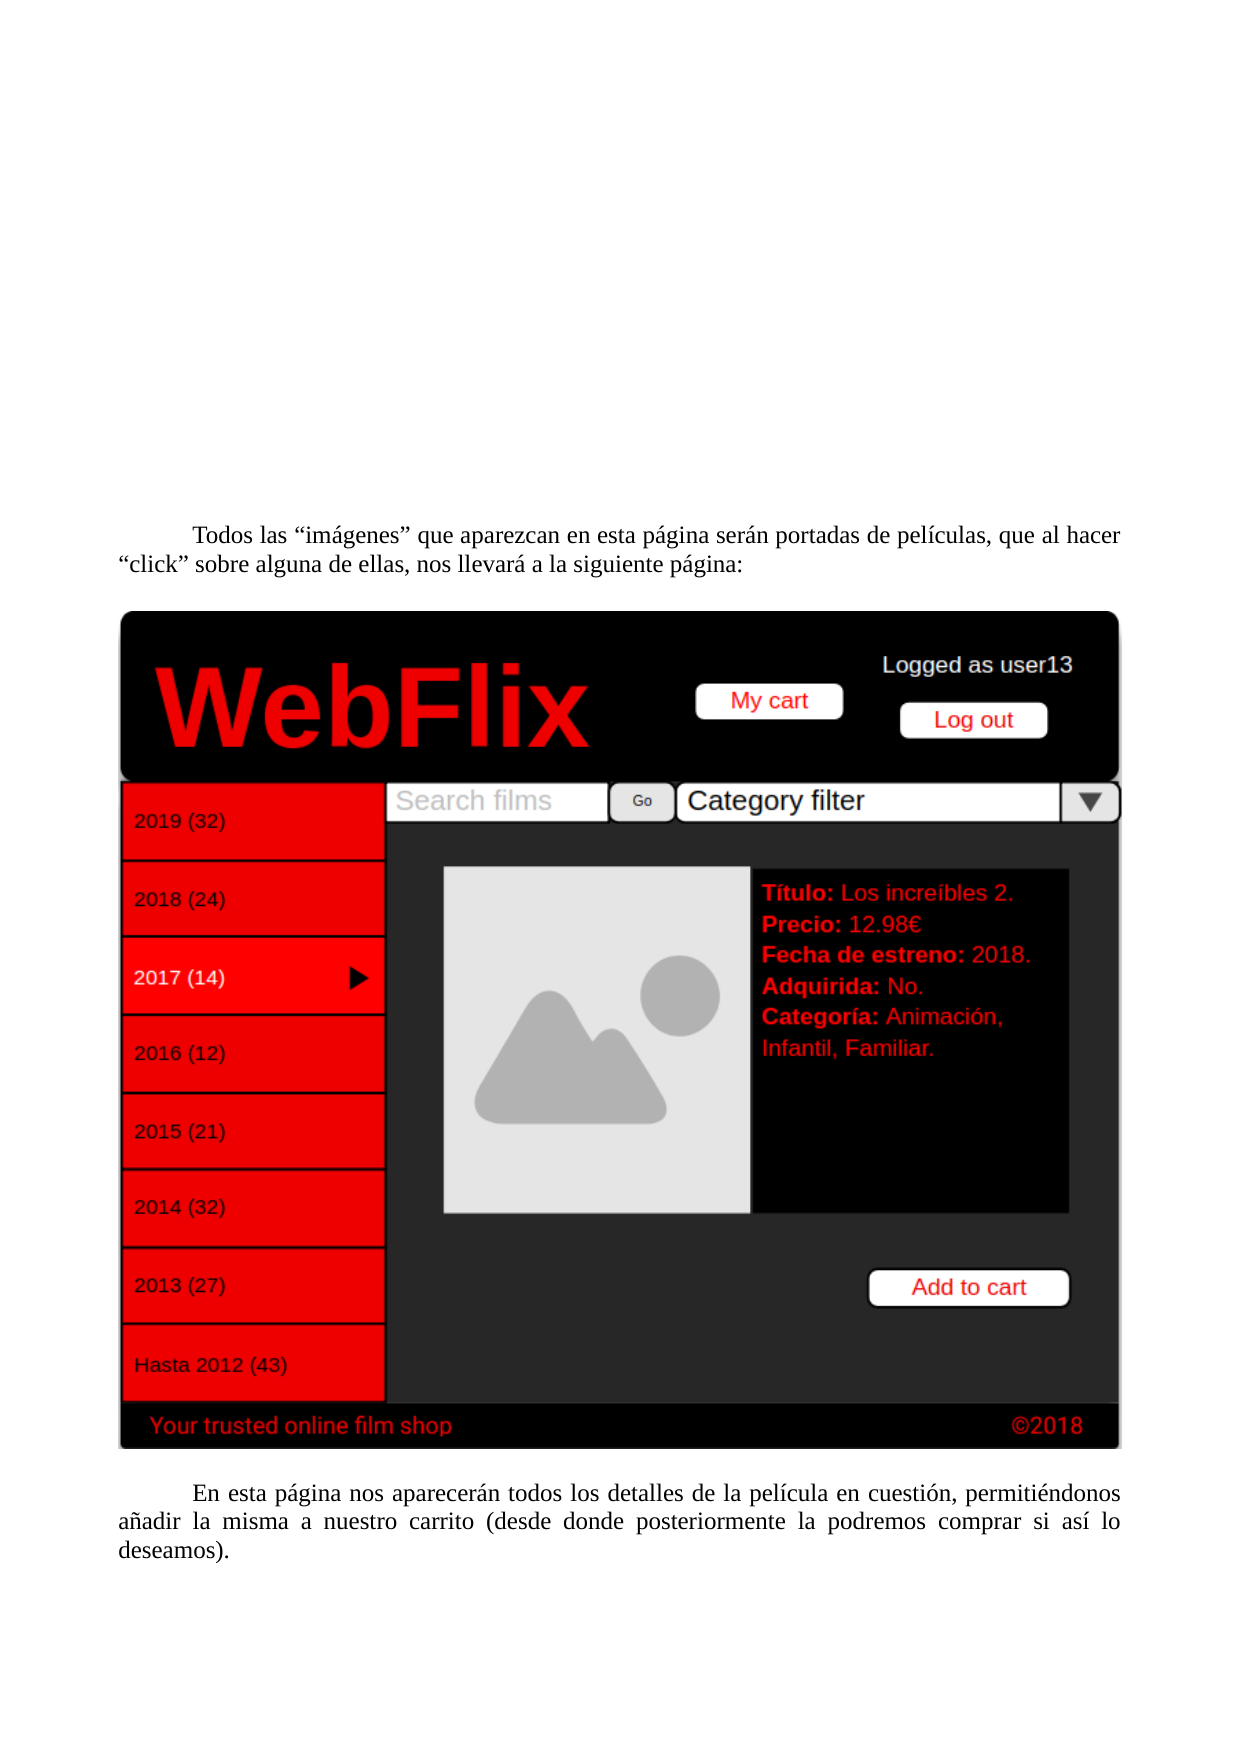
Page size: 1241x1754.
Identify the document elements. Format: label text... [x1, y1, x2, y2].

text Todos las “imágenes” que aparezcan en esta página serán portadas de películas, que al hacer “click” sobre alguna de ellas, nos llevará a la siguiente página: [118, 521, 1122, 578]
text En esta página nos aparecerán todos los detalles de la película en cuestión, permitiéndonos añadir la misma a nuestro carrito (desde donde posteriormente la podremos comprar si así lo deseamos). [118, 1478, 1122, 1564]
picture [118, 611, 1123, 1449]
